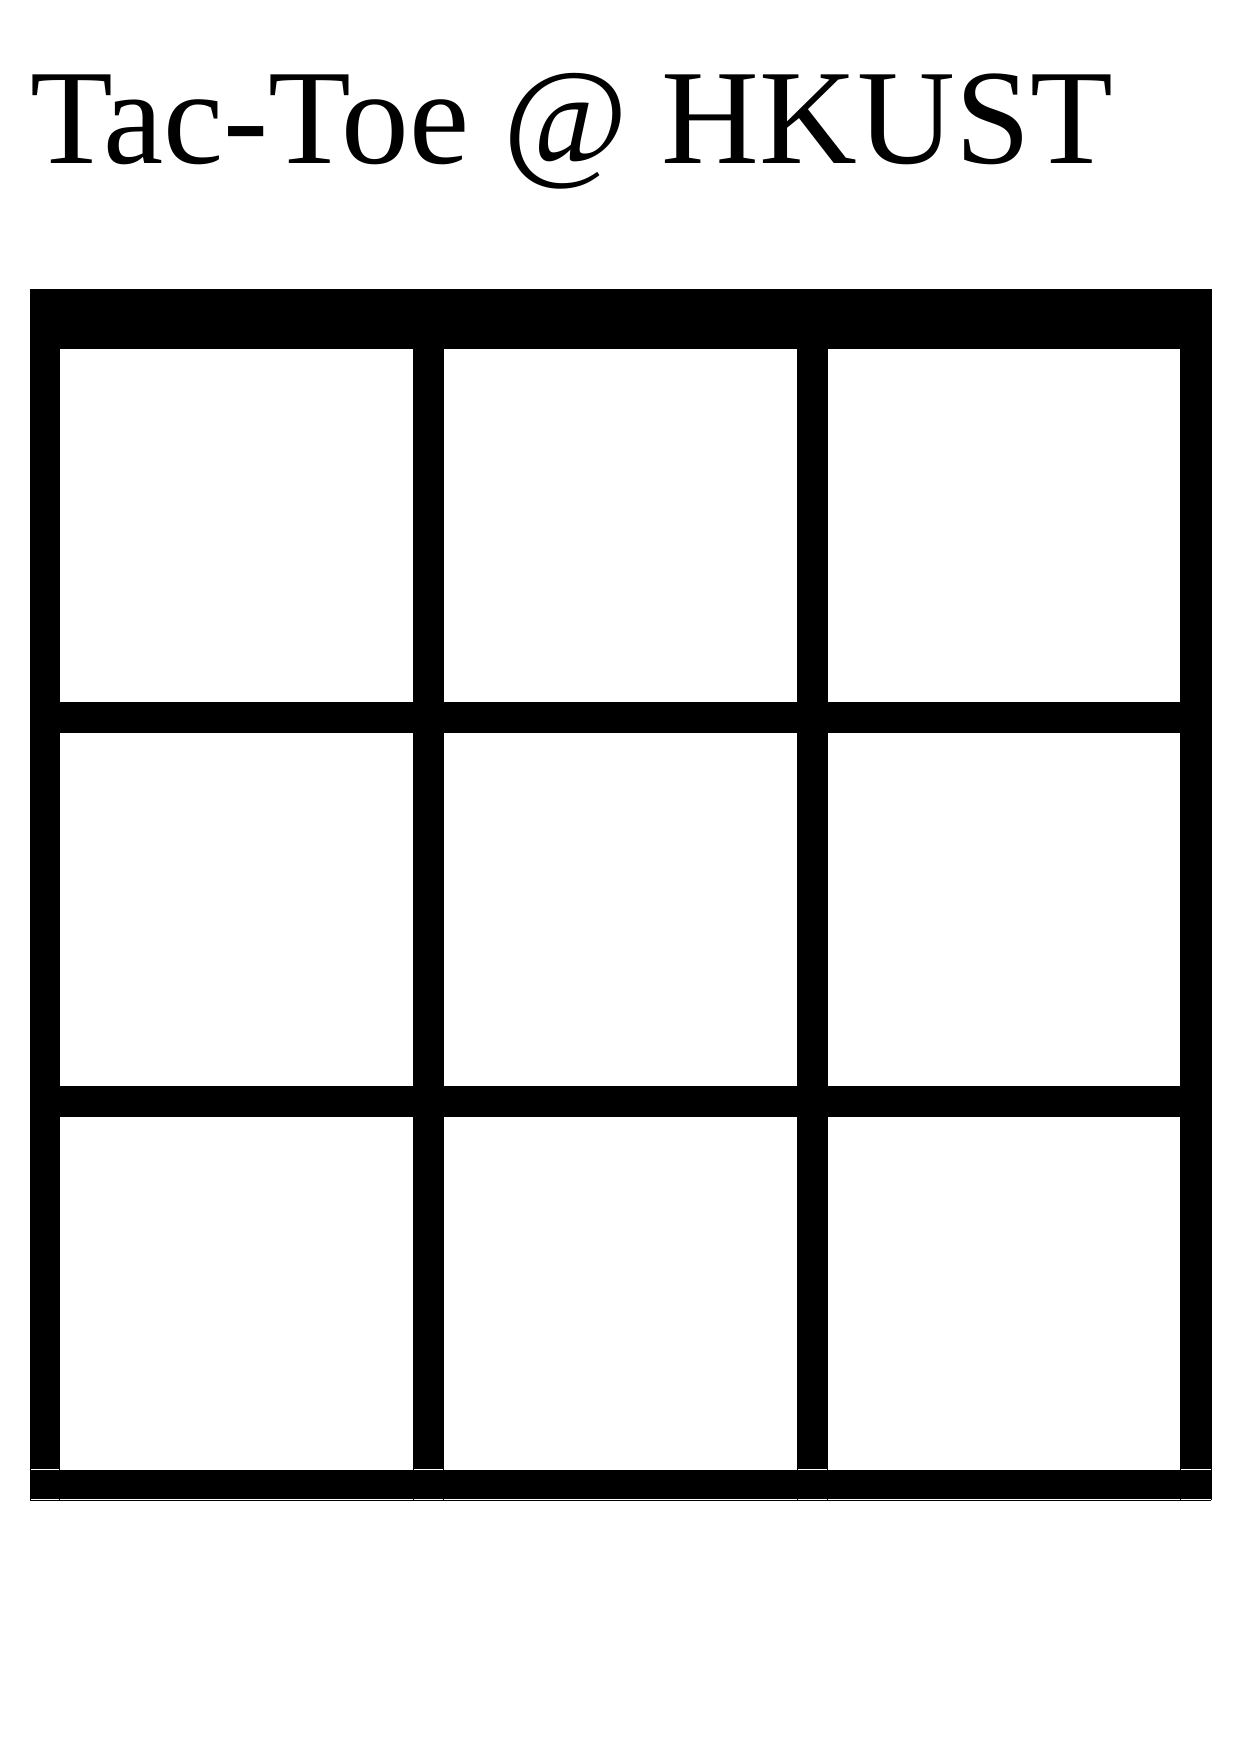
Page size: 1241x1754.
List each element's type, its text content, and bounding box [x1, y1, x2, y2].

table_cell [798, 349, 827, 702]
table_cell [828, 1117, 1180, 1469]
table_header [444, 290, 797, 348]
table_cell [798, 703, 827, 732]
table_cell [828, 703, 1180, 732]
table_cell [60, 349, 413, 702]
table_header [414, 290, 443, 348]
table_cell [444, 349, 797, 702]
table_cell [31, 733, 59, 1086]
table_cell [828, 1471, 1180, 1499]
table_cell [414, 1087, 443, 1116]
table_cell [444, 733, 797, 1086]
table_cell [1181, 1117, 1211, 1469]
table_cell [1181, 703, 1211, 732]
table_cell [828, 349, 1180, 702]
text Tac-Toe @ HKUST [30, 37, 1211, 193]
table_cell [444, 703, 797, 732]
table_cell [414, 1117, 443, 1469]
table_cell [60, 1471, 413, 1499]
table_cell [60, 1117, 413, 1469]
table_cell [798, 1087, 827, 1116]
table_header [31, 290, 59, 348]
table_header [798, 290, 827, 348]
table_cell [444, 1087, 797, 1116]
table_cell [414, 349, 443, 702]
table_cell [798, 1471, 827, 1499]
table_header [60, 290, 413, 348]
table_cell [798, 1117, 827, 1469]
table_cell [1181, 1471, 1211, 1499]
table_cell [31, 703, 59, 732]
table_cell [31, 1117, 59, 1469]
table_cell [31, 349, 59, 702]
table_cell [31, 1471, 59, 1499]
table_cell [798, 733, 827, 1086]
table_cell [414, 703, 443, 732]
table_cell [1181, 1087, 1211, 1116]
table_cell [414, 1471, 443, 1499]
table_cell [444, 1471, 797, 1499]
table_cell [828, 733, 1180, 1086]
table_cell [414, 733, 443, 1086]
table_cell [60, 703, 413, 732]
table_cell [60, 1087, 413, 1116]
table_cell [828, 1087, 1180, 1116]
table_cell [31, 1087, 59, 1116]
table_header [1181, 290, 1211, 348]
table_header [828, 290, 1180, 348]
table_cell [444, 1117, 797, 1469]
table_cell [1181, 349, 1211, 702]
table_cell [1181, 733, 1211, 1086]
table_cell [60, 733, 413, 1086]
